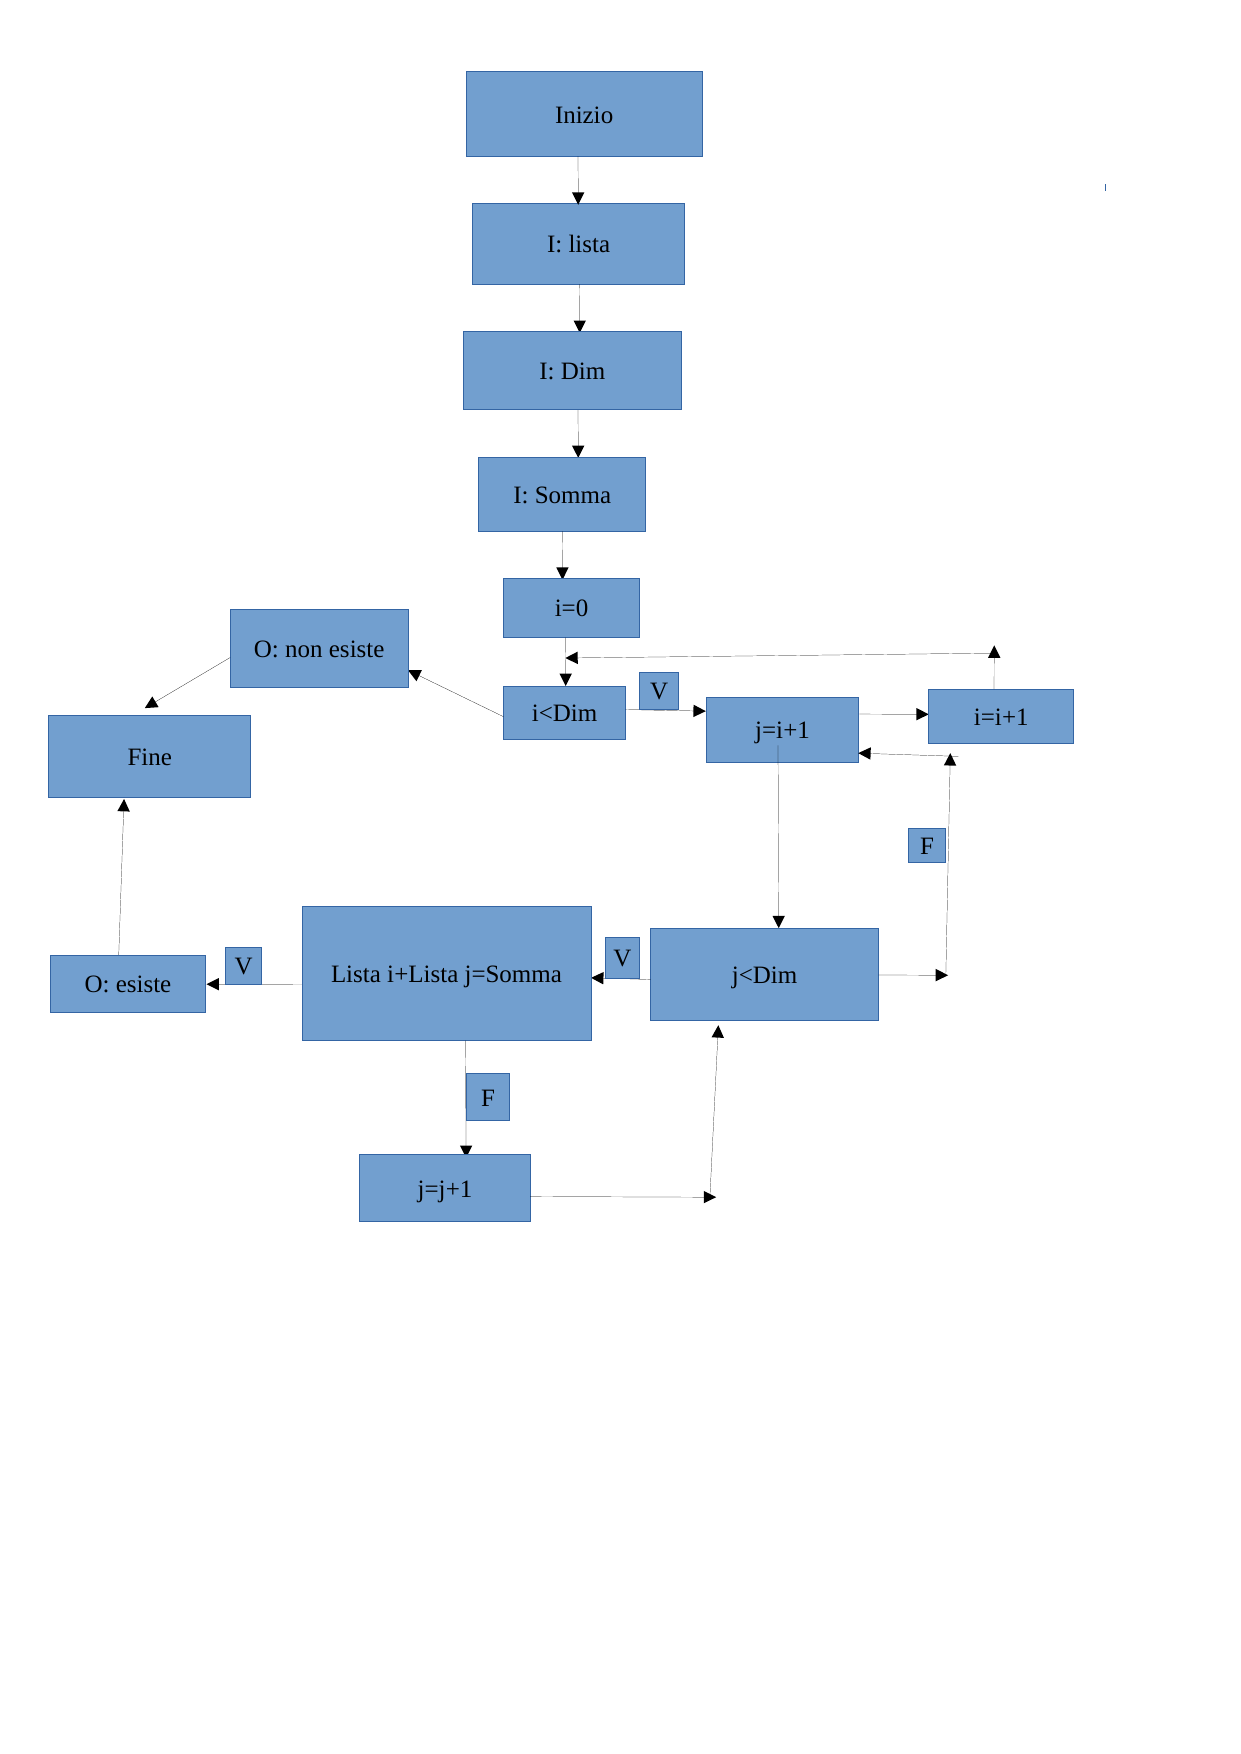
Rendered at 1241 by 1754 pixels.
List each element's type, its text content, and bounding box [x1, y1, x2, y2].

text +1 [703, 118, 1122, 152]
text +1 [118, 118, 466, 152]
